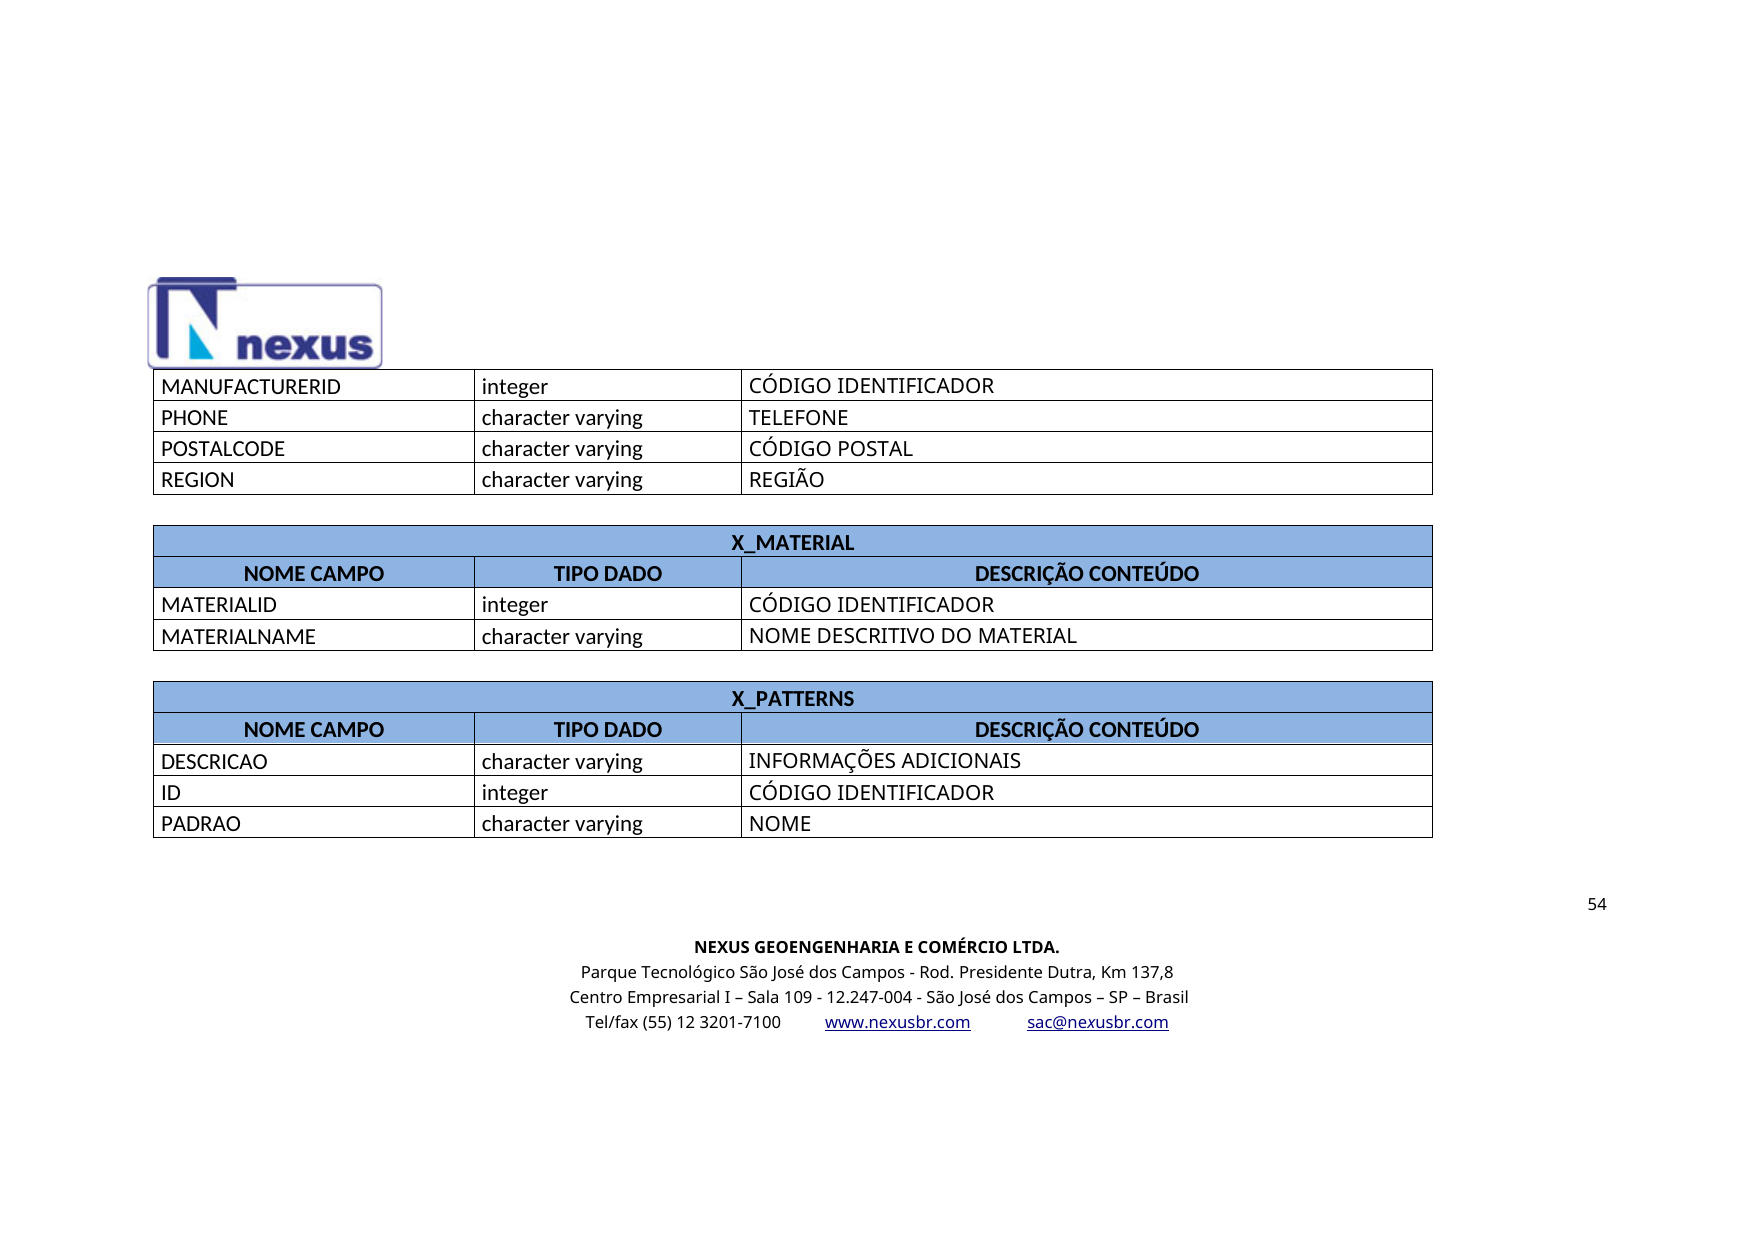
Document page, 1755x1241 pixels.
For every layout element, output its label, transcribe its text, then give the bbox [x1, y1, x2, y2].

table_cell CÓDIGO POSTAL [742, 432, 1432, 462]
table_cell integer [475, 776, 741, 806]
table_cell TIPO DADO [475, 557, 741, 587]
table_cell [474, 838, 741, 868]
table_cell MANUFACTURERID [154, 370, 474, 400]
table_cell MATERIALNAME [154, 620, 474, 650]
table_cell [741, 651, 1433, 681]
table_cell PHONE [154, 401, 474, 431]
table_cell character varying [475, 807, 741, 837]
table_cell [154, 495, 474, 525]
table_cell character varying [475, 463, 741, 493]
table_cell [154, 838, 474, 868]
table_cell PADRAO [154, 807, 474, 837]
table_cell CÓDIGO IDENTIFICADOR [742, 370, 1432, 400]
table_cell NOME CAMPO [154, 557, 474, 587]
table_cell MATERIALID [154, 588, 474, 618]
table_cell character varying [475, 745, 741, 775]
table_cell integer [475, 588, 741, 618]
table_cell POSTALCODE [154, 432, 474, 462]
table_cell CÓDIGO IDENTIFICADOR [742, 588, 1432, 618]
table_cell REGION [154, 463, 474, 493]
table_cell [154, 651, 474, 681]
table_cell X_MATERIAL [154, 526, 1432, 556]
table_cell DESCRICAO [154, 745, 474, 775]
table_cell character varying [475, 620, 741, 650]
table_cell [741, 838, 1433, 868]
table_cell character varying [475, 401, 741, 431]
table_cell TIPO DADO [475, 713, 741, 743]
table_cell [741, 495, 1433, 525]
table_cell NOME [742, 807, 1432, 837]
table_cell DESCRIÇÃO CONTEÚDO [742, 557, 1432, 587]
table_cell DESCRIÇÃO CONTEÚDO [742, 713, 1432, 743]
table_cell REGIÃO [742, 463, 1432, 493]
table_cell TELEFONE [742, 401, 1432, 431]
table_cell X_PATTERNS [154, 682, 1432, 712]
table_cell ID [154, 776, 474, 806]
table_cell NOME DESCRITIVO DO MATERIAL [742, 620, 1432, 650]
table_cell CÓDIGO IDENTIFICADOR [742, 776, 1432, 806]
table_cell INFORMAÇÕES ADICIONAIS [742, 745, 1432, 775]
table_cell [474, 495, 741, 525]
table_cell [474, 651, 741, 681]
table_cell character varying [475, 432, 741, 462]
table_cell NOME CAMPO [154, 713, 474, 743]
table_cell integer [475, 370, 741, 400]
